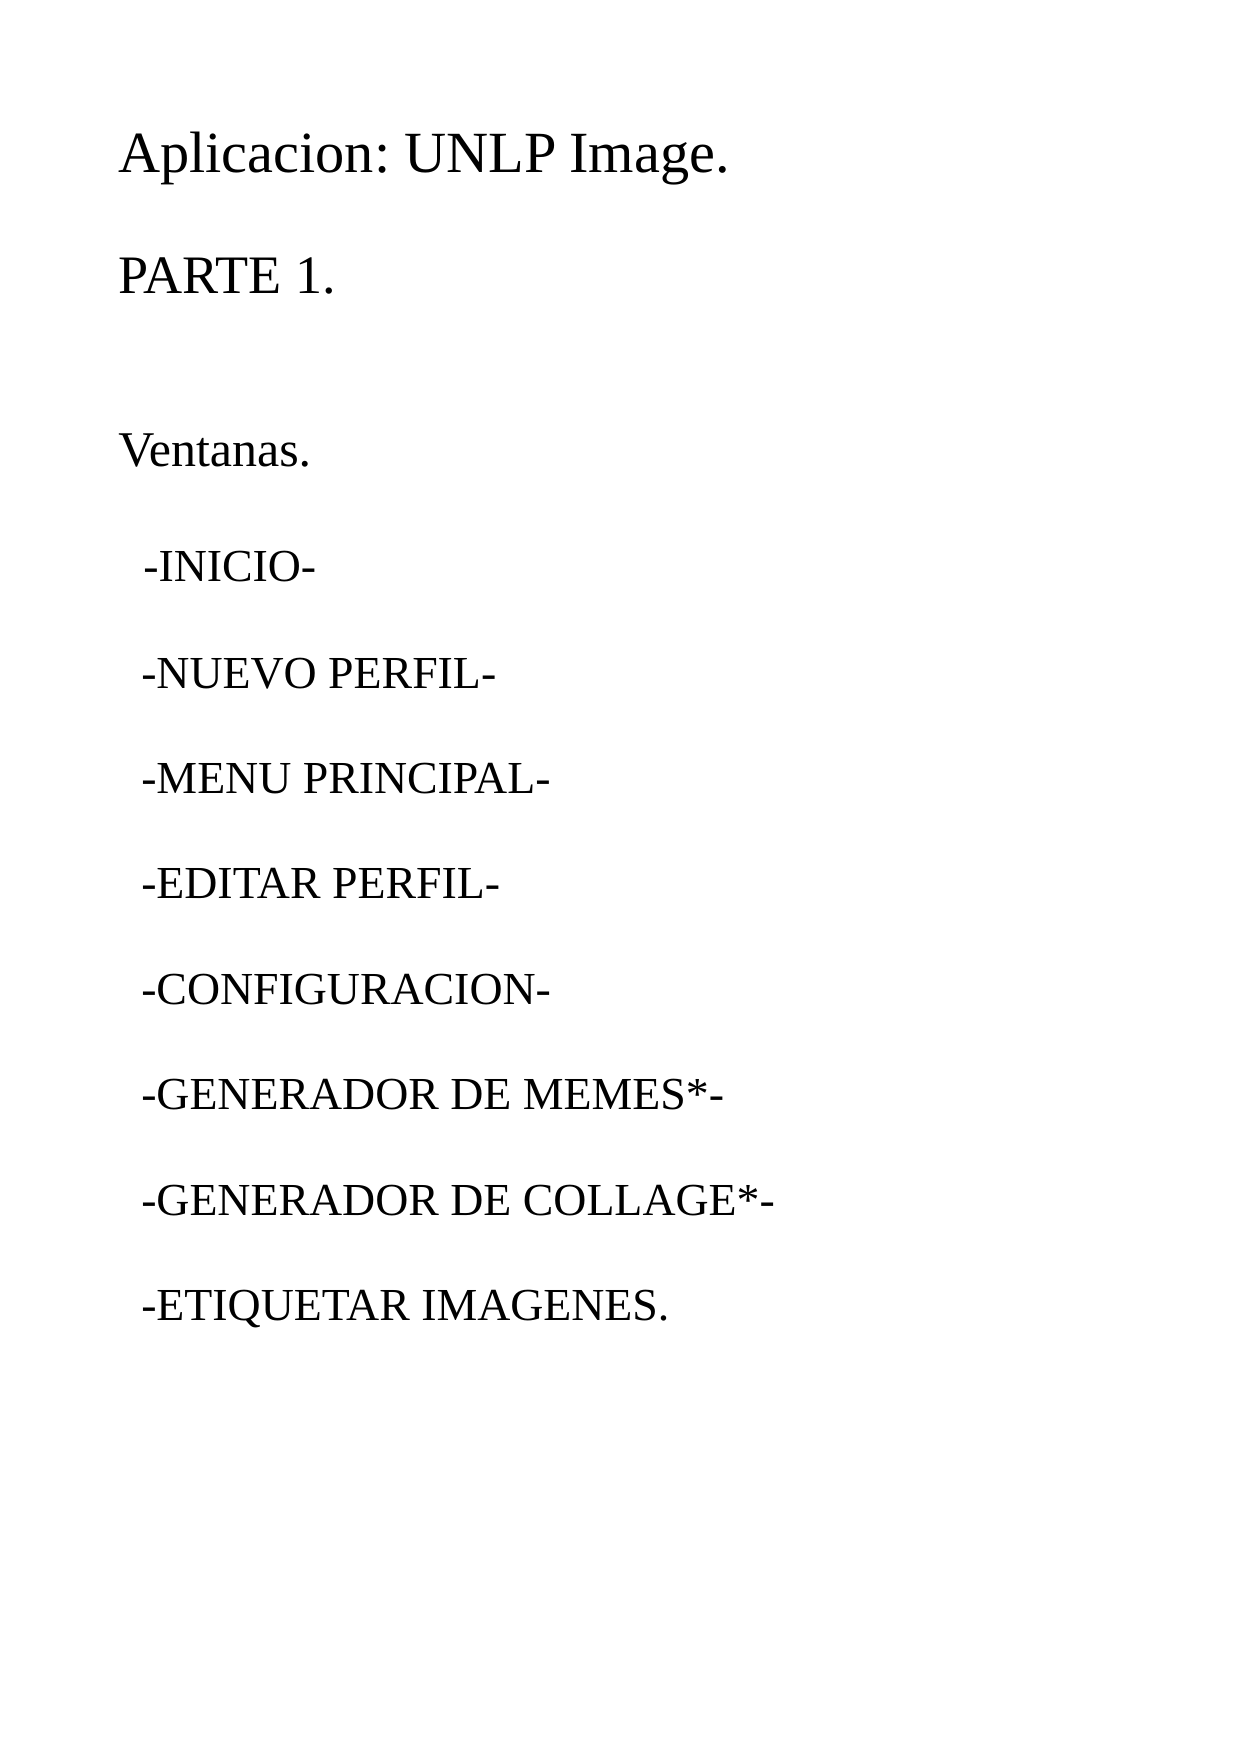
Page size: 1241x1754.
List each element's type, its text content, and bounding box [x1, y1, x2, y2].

text Aplicacion: UNLP Image. [118, 118, 1122, 185]
text -INICIO- [118, 535, 1122, 592]
text -NUEVO PERFIL- [118, 645, 1122, 698]
text -GENERADOR DE MEMES*- [118, 1067, 1122, 1119]
text Ventanas. [118, 420, 1122, 477]
text -ETIQUETAR IMAGENES. [118, 1278, 1122, 1330]
text PARTE 1. [118, 243, 1122, 305]
text -GENERADOR DE COLLAGE*- [118, 1172, 1122, 1225]
text -EDITAR PERFIL- [118, 856, 1122, 909]
text -CONFIGURACION- [118, 961, 1122, 1014]
text -MENU PRINCIPAL- [118, 751, 1122, 803]
